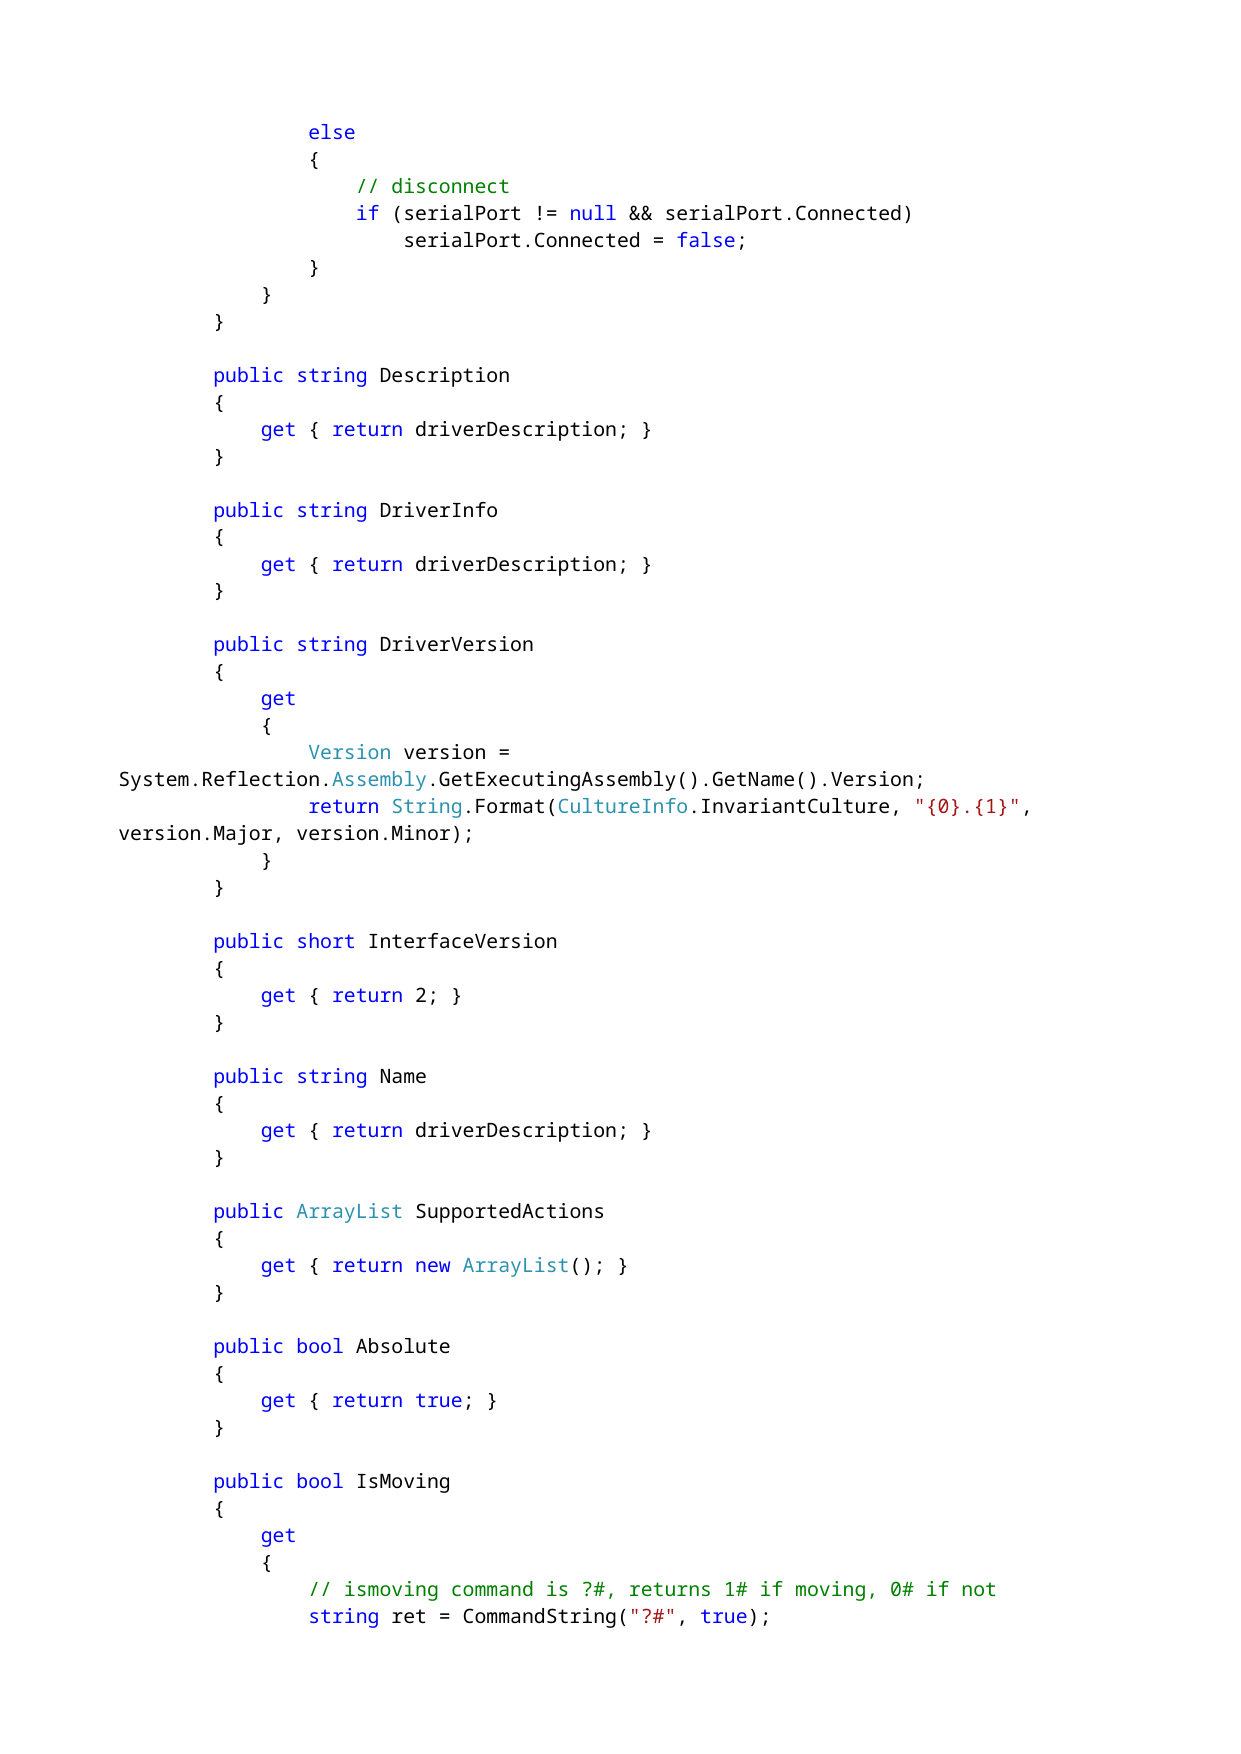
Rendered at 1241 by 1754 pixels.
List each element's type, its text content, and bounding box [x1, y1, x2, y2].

text { [118, 658, 1122, 685]
text } [118, 577, 1122, 604]
text { [118, 1359, 1122, 1386]
text // ismoving command is ?#, returns 1# if moving, 0# if not [118, 1575, 1122, 1602]
text else [118, 118, 1122, 145]
text } [118, 1008, 1122, 1035]
text return String.Format(CultureInfo.InvariantCulture, "{0}.{1}", version.Major, version.Minor); [118, 793, 1122, 847]
text public string Name [118, 1062, 1122, 1089]
text get [118, 685, 1122, 712]
text { [118, 523, 1122, 550]
text get { return new ArrayList(); } [118, 1251, 1122, 1278]
text } [118, 847, 1122, 873]
text { [118, 1494, 1122, 1521]
text get { return true; } [118, 1386, 1122, 1413]
text if (serialPort != null && serialPort.Connected) [118, 199, 1122, 226]
text public ArrayList SupportedActions [118, 1197, 1122, 1224]
text { [118, 954, 1122, 981]
text } [118, 873, 1122, 901]
text get { return driverDescription; } [118, 415, 1122, 442]
text } [118, 1413, 1122, 1440]
text { [118, 388, 1122, 415]
text public string DriverVersion [118, 631, 1122, 658]
text { [118, 1224, 1122, 1251]
text get [118, 1521, 1122, 1548]
text } [118, 1143, 1122, 1170]
text Version version = System.Reflection.Assembly.GetExecutingAssembly().GetName().Version; [118, 739, 1122, 793]
text get { return driverDescription; } [118, 1116, 1122, 1143]
text { [118, 1548, 1122, 1575]
text { [118, 712, 1122, 739]
text } [118, 442, 1122, 469]
text { [118, 1089, 1122, 1116]
text public string Description [118, 361, 1122, 388]
text } [118, 307, 1122, 334]
text serialPort.Connected = false; [118, 226, 1122, 253]
text public bool IsMoving [118, 1467, 1122, 1494]
text get { return driverDescription; } [118, 550, 1122, 577]
text // disconnect [118, 172, 1122, 199]
text public short InterfaceVersion [118, 927, 1122, 954]
text get { return 2; } [118, 981, 1122, 1008]
text } [118, 280, 1122, 307]
text public string DriverInfo [118, 496, 1122, 523]
text { [118, 145, 1122, 172]
text string ret = CommandString("?#", true); [118, 1602, 1122, 1629]
text } [118, 1278, 1122, 1305]
text } [118, 253, 1122, 280]
text public bool Absolute [118, 1332, 1122, 1359]
